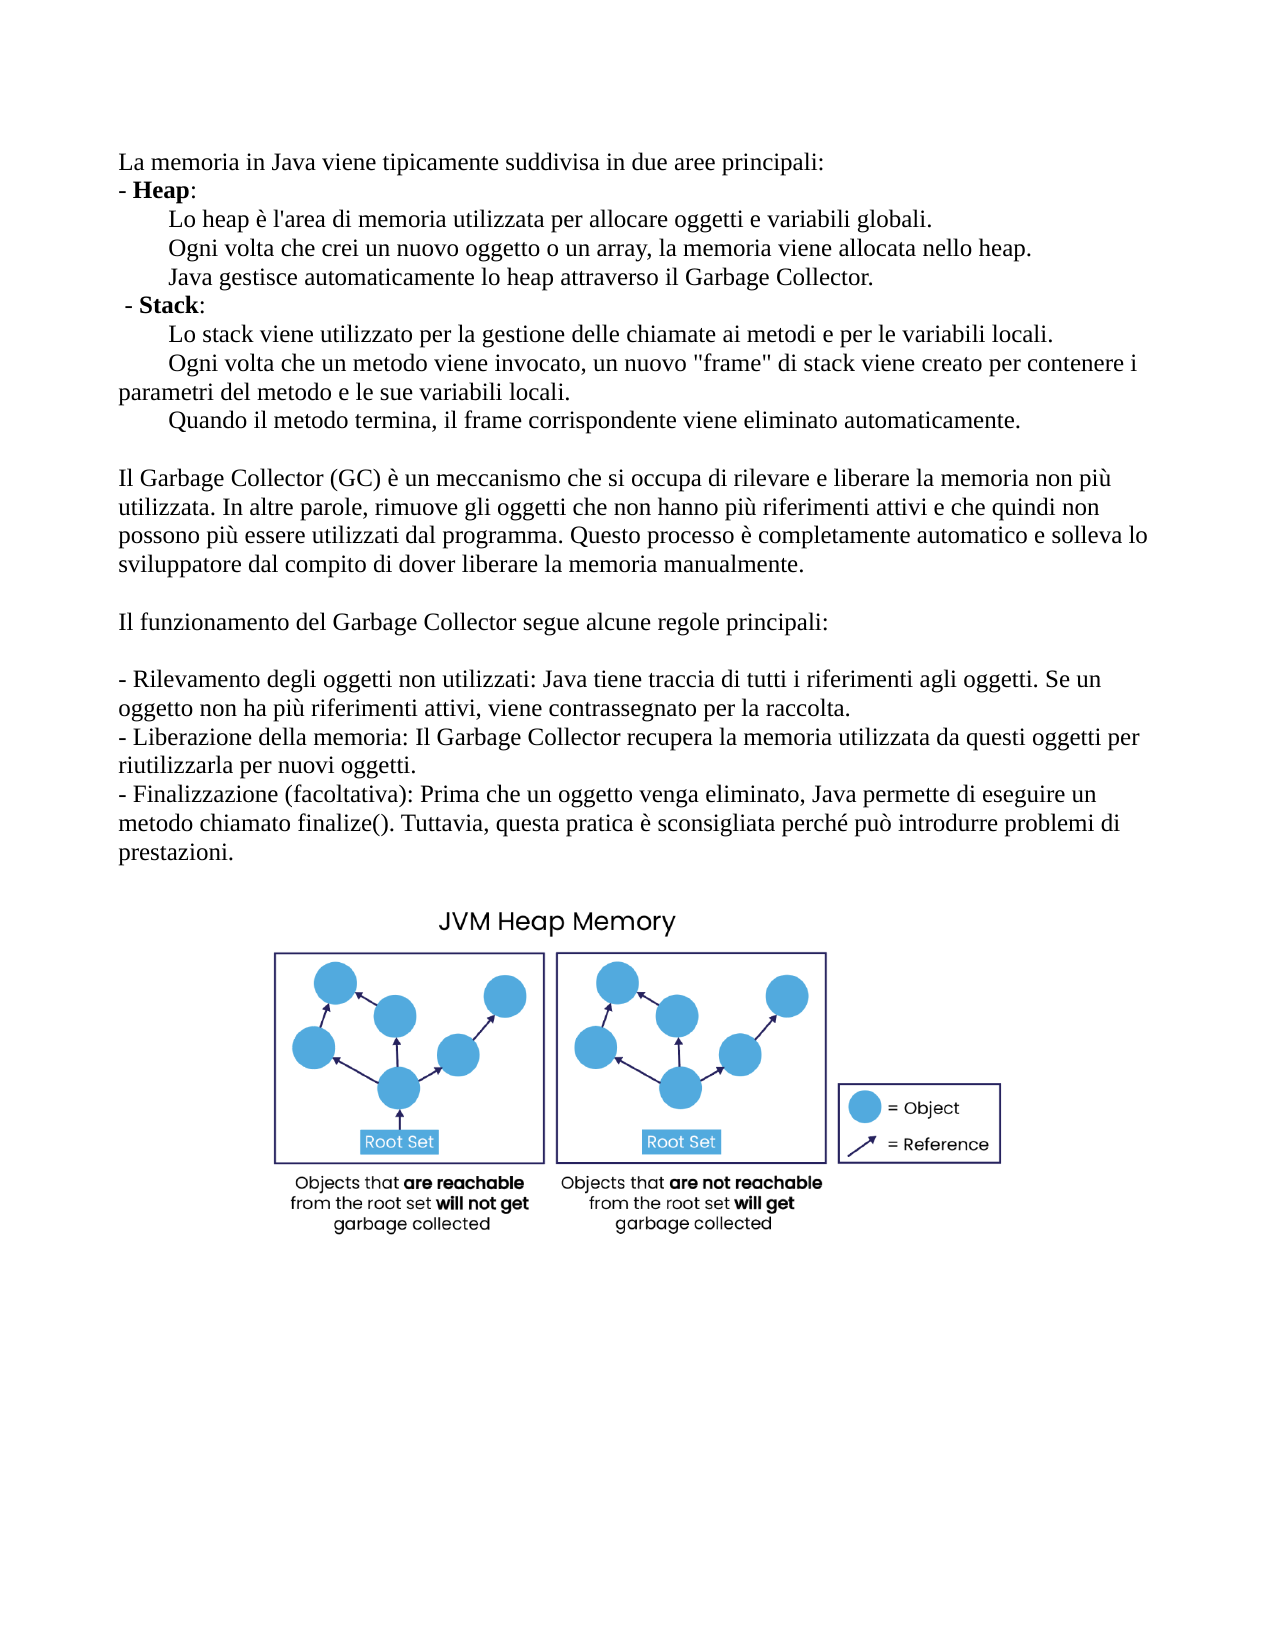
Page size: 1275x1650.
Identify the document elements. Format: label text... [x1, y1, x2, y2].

text - Finalizzazione (facoltativa): Prima che un oggetto venga eliminato, Java permette di eseguire un metodo chiamato finalize(). Tuttavia, questa pratica è sconsigliata perché può introdurre problemi di prestazioni. [118, 779, 1157, 866]
text - Heap: [118, 176, 1157, 204]
text Quando il metodo termina, il frame corrispondente viene eliminato automaticamente. [118, 406, 1157, 434]
text La memoria in Java viene tipicamente suddivisa in due aree principali: [118, 147, 1157, 176]
picture [253, 894, 1022, 1251]
text Lo stack viene utilizzato per la gestione delle chiamate ai metodi e per le variabili locali. [118, 319, 1157, 348]
text Lo heap è l'area di memoria utilizzata per allocare oggetti e variabili globali. [118, 204, 1157, 233]
text Java gestisce automaticamente lo heap attraverso il Garbage Collector. [118, 262, 1157, 291]
text - Rilevamento degli oggetti non utilizzati: Java tiene traccia di tutti i riferimenti agli oggetti. Se un oggetto non ha più riferimenti attivi, viene contrassegnato per la raccolta. [118, 664, 1157, 722]
text Ogni volta che crei un nuovo oggetto o un array, la memoria viene allocata nello heap. [118, 233, 1157, 262]
text Il Garbage Collector (GC) è un meccanismo che si occupa di rilevare e liberare la memoria non più utilizzata. In altre parole, rimuove gli oggetti che non hanno più riferimenti attivi e che quindi non possono più essere utilizzati dal programma. Questo processo è completamente automatico e solleva lo sviluppatore dal compito di dover liberare la memoria manualmente. [118, 463, 1157, 578]
text - Liberazione della memoria: Il Garbage Collector recupera la memoria utilizzata da questi oggetti per riutilizzarla per nuovi oggetti. [118, 722, 1157, 779]
text Il funzionamento del Garbage Collector segue alcune regole principali: [118, 607, 1157, 636]
text Ogni volta che un metodo viene invocato, un nuovo "frame" di stack viene creato per contenere i parametri del metodo e le sue variabili locali. [118, 348, 1157, 406]
text - Stack: [118, 291, 1157, 319]
